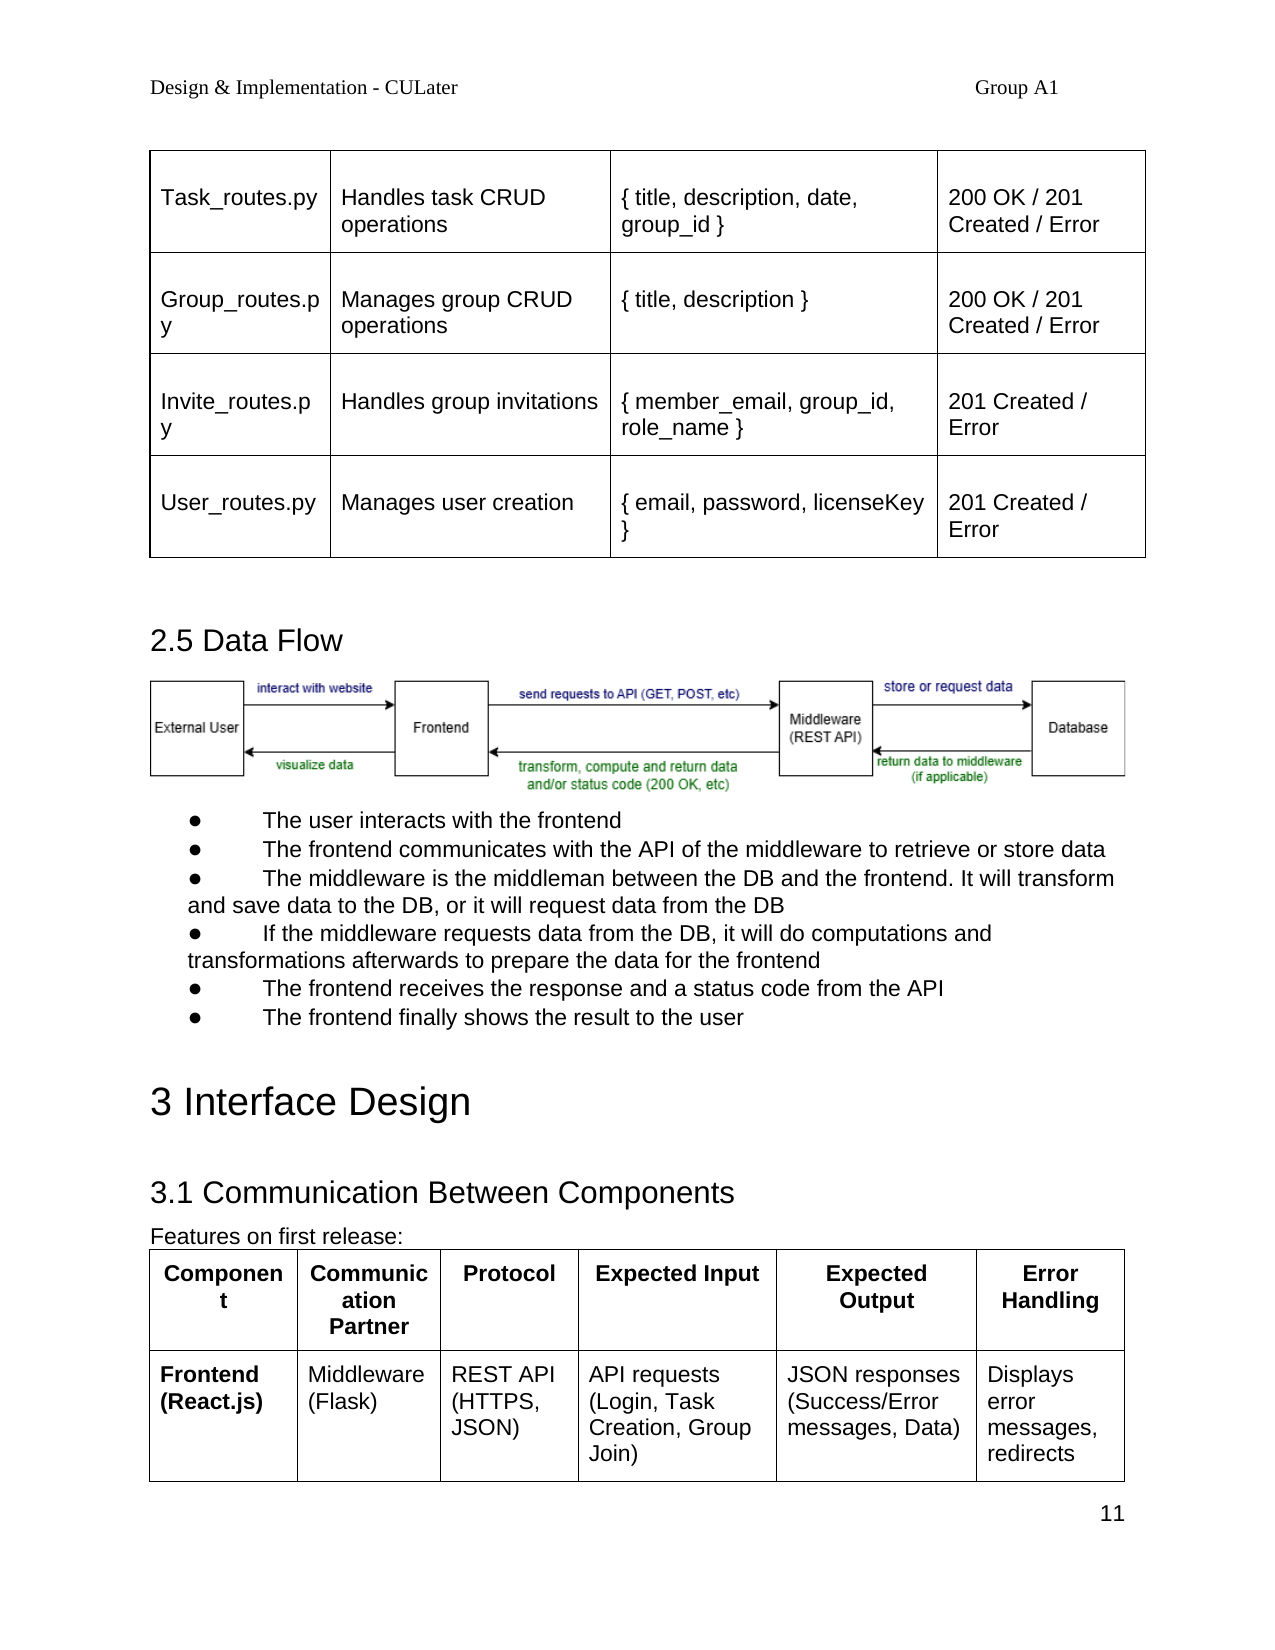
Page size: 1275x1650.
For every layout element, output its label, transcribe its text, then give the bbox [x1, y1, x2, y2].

table_cell 201 Created / Error [938, 456, 1145, 557]
list The frontend communicates with the API of the middleware to retrieve or store data [187, 834, 1125, 863]
table_cell Manages user creation [331, 456, 610, 557]
subtitle 3 Interface Design [150, 1078, 1125, 1124]
table_cell Middleware (Flask) [298, 1351, 440, 1481]
list If the middleware requests data from the DB, it will do computations and transformations afterwards to prepare the data for the frontend [187, 918, 1125, 973]
table_header Communication Partner [298, 1250, 440, 1350]
list The frontend finally shows the result to the user [187, 1002, 1125, 1031]
table_header Error Handling [977, 1250, 1124, 1350]
table_cell Frontend (React.js) [150, 1351, 297, 1481]
table_cell REST API (HTTPS, JSON) [441, 1351, 578, 1481]
table_cell Handles group invitations [331, 354, 610, 455]
list The user interacts with the frontend [187, 805, 1125, 834]
table_cell { title, description, date, group_id } [611, 151, 937, 252]
table_cell 200 OK / 201 Created / Error [938, 253, 1145, 353]
list The frontend receives the response and a status code from the API [187, 973, 1125, 1002]
table_header Expected Input [579, 1250, 776, 1350]
list The middleware is the middleman between the DB and the frontend. It will transform and save data to the DB, or it will request data from the DB [187, 863, 1125, 918]
subtitle 2.5 Data Flow [150, 622, 1125, 657]
table_cell Group_routes.py [151, 253, 330, 353]
table_cell { member_email, group_id, role_name } [611, 354, 937, 455]
table_cell { email, password, licenseKey } [611, 456, 937, 557]
table_cell Handles task CRUD operations [331, 151, 610, 252]
table_header Protocol [441, 1250, 578, 1350]
table_cell { title, description } [611, 253, 937, 353]
table_cell API requests (Login, Task Creation, Group Join) [579, 1351, 776, 1481]
table_header Expected Output [777, 1250, 976, 1350]
table_cell 200 OK / 201 Created / Error [938, 151, 1145, 252]
table_cell Task_routes.py [151, 151, 330, 252]
table_cell JSON responses (Success/Error messages, Data) [777, 1351, 976, 1481]
subtitle 3.1 Communication Between Components [150, 1174, 1125, 1210]
table_cell 201 Created / Error [938, 354, 1145, 455]
table_cell User_routes.py [151, 456, 330, 557]
table_cell Displays error messages, redirects [977, 1351, 1124, 1481]
text Features on first release: [150, 1223, 1125, 1249]
table_cell Manages group CRUD operations [331, 253, 610, 353]
table_header Component [150, 1250, 297, 1350]
table_cell Invite_routes.py [151, 354, 330, 455]
